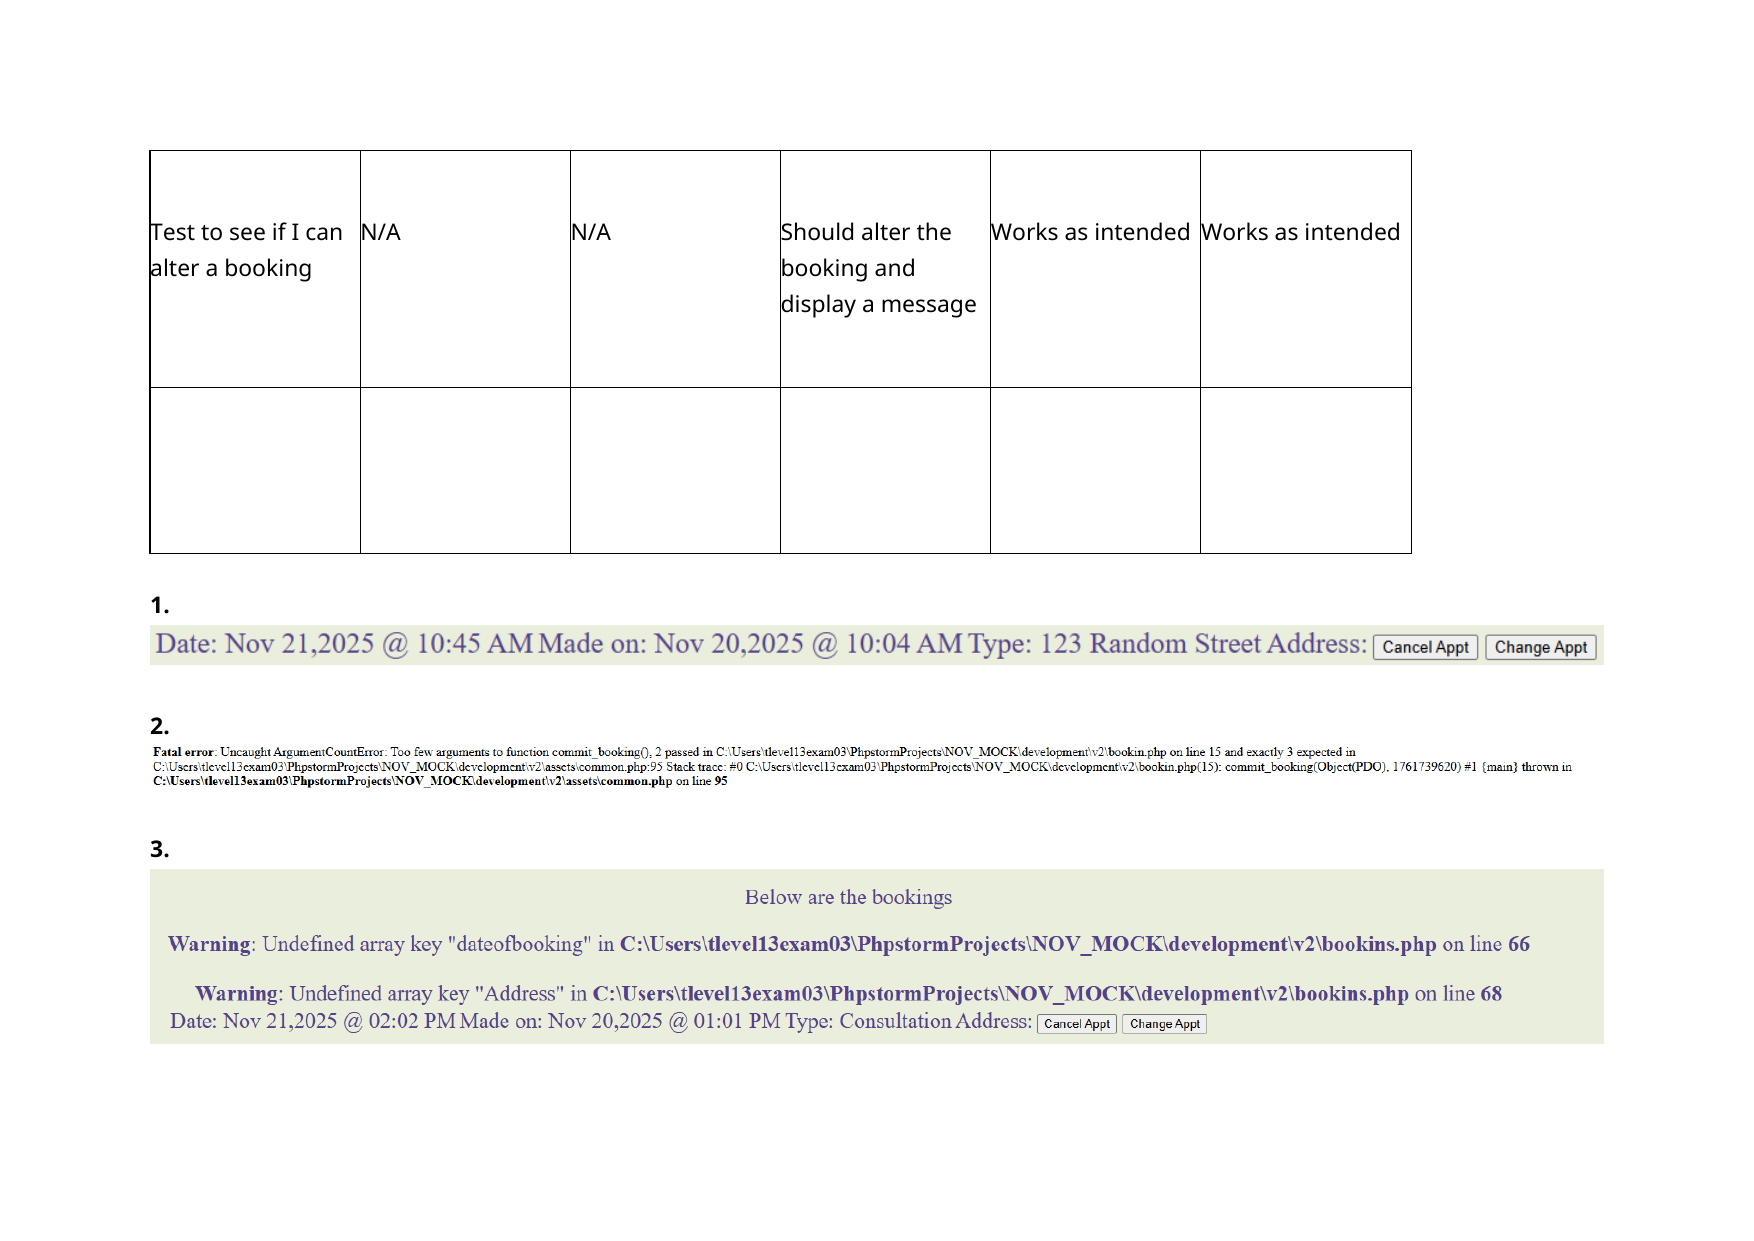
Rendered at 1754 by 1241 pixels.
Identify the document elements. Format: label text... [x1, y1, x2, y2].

table_cell [151, 388, 360, 552]
picture [150, 625, 1604, 665]
table_cell Works as intended [991, 151, 1200, 387]
table_cell [361, 388, 570, 552]
table_cell [991, 388, 1200, 552]
text 3. [150, 833, 1604, 864]
table_cell Test to see if I can alter a booking [151, 151, 360, 387]
table_cell N/A [571, 151, 780, 387]
table_cell N/A [361, 151, 570, 387]
picture [150, 746, 1604, 788]
picture [150, 869, 1604, 1044]
text 1. [150, 589, 1604, 621]
table_cell [1201, 388, 1411, 552]
table_cell Works as intended [1201, 151, 1411, 387]
table_cell Should alter the booking and display a message [781, 151, 990, 387]
table_cell [781, 388, 990, 552]
table_cell [571, 388, 780, 552]
text 2. [150, 710, 1604, 741]
